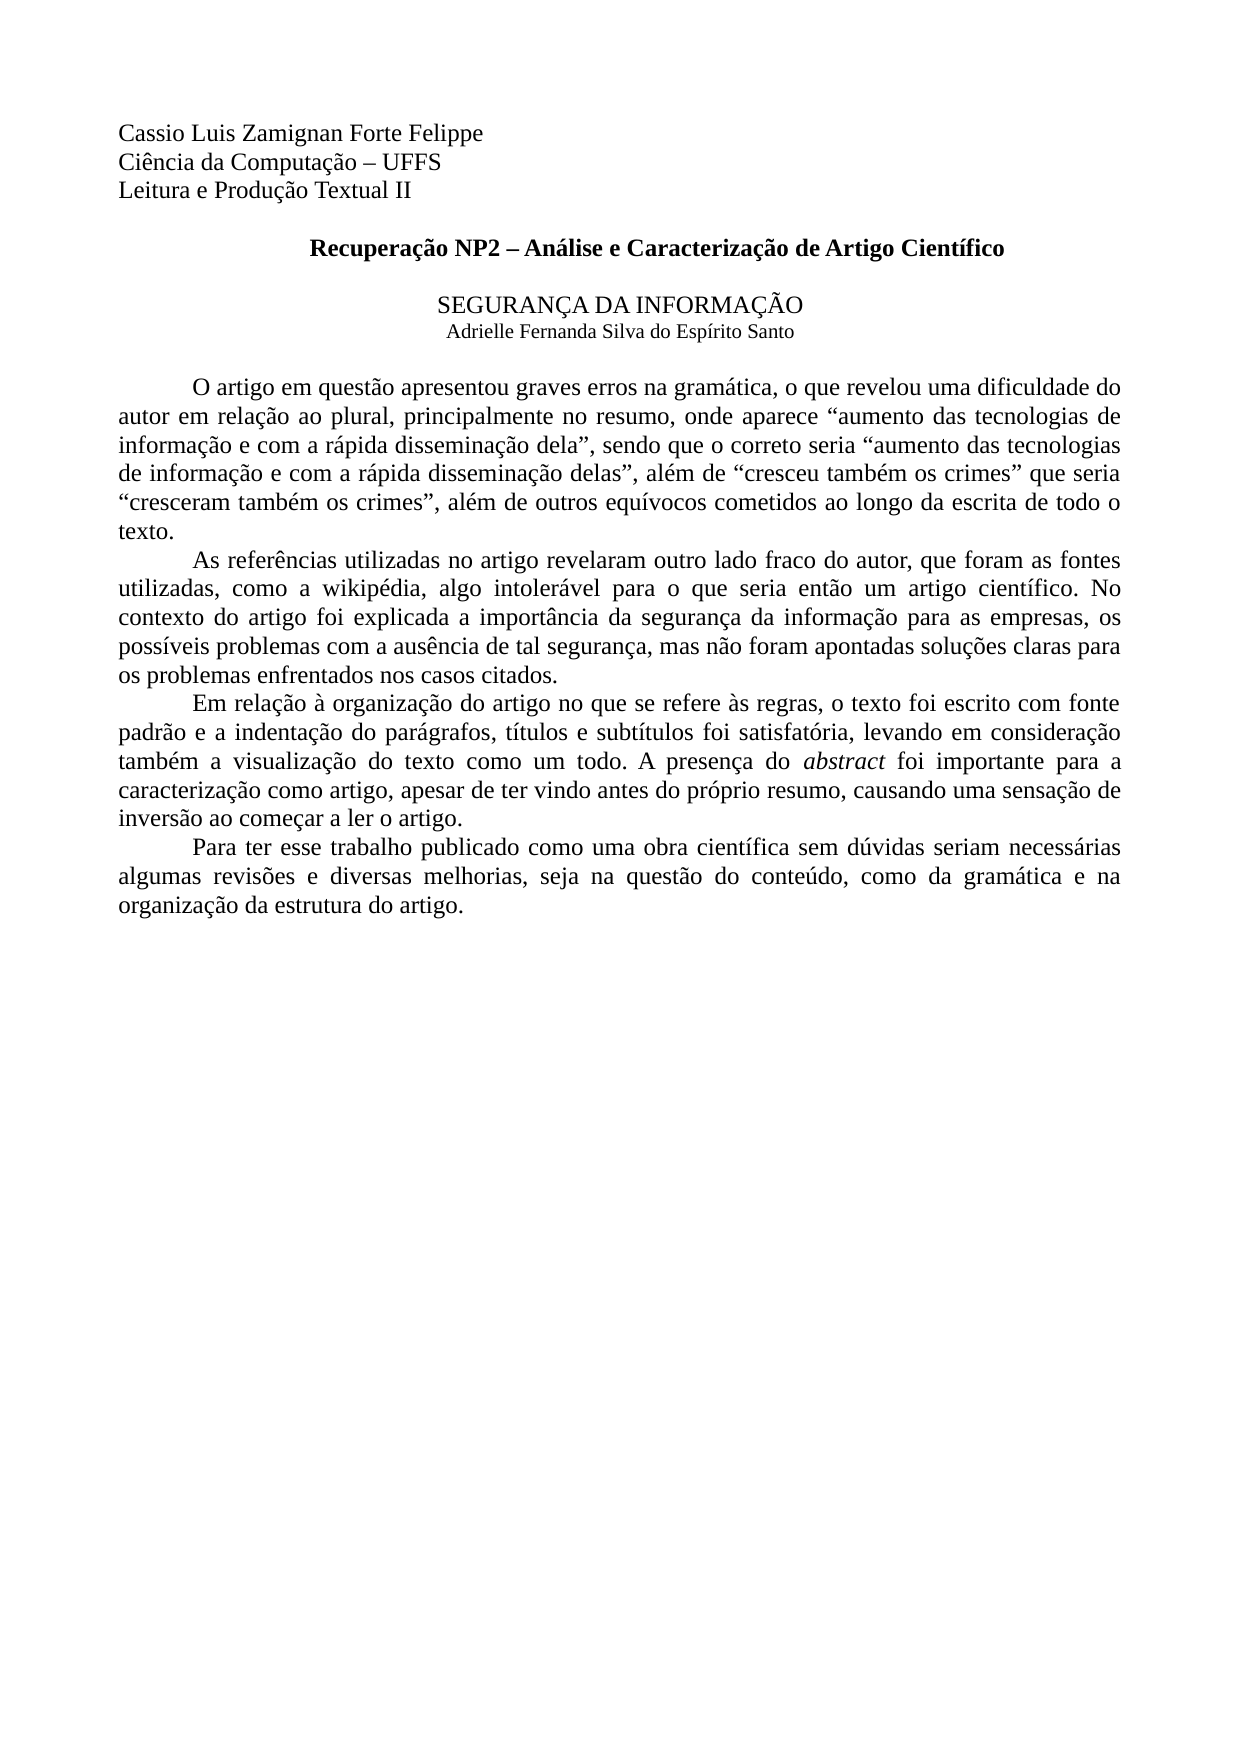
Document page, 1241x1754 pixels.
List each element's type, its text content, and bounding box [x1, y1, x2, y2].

text Leitura e Produção Textual II [118, 176, 1122, 204]
text Para ter esse trabalho publicado como uma obra científica sem dúvidas seriam necessárias algumas revisões e diversas melhorias, seja na questão do conteúdo, como da gramática e na organização da estrutura do artigo. [118, 832, 1122, 918]
text Recuperação NP2 – Análise e Caracterização de Artigo Científico [118, 233, 1122, 262]
text SEGURANÇA DA INFORMAÇÃO [118, 291, 1122, 319]
text Em relação à organização do artigo no que se refere às regras, o texto foi escrito com fonte padrão e a indentação do parágrafos, títulos e subtítulos foi satisfatória, levando em consideração também a visualização do texto como um todo. A presença do abstract foi importante para a caracterização como artigo, apesar de ter vindo antes do próprio resumo, causando uma sensação de inversão ao começar a ler o artigo. [118, 688, 1122, 832]
text Adrielle Fernanda Silva do Espírito Santo [118, 319, 1122, 343]
text As referências utilizadas no artigo revelaram outro lado fraco do autor, que foram as fontes utilizadas, como a wikipédia, algo intolerável para o que seria então um artigo científico. No contexto do artigo foi explicada a importância da segurança da informação para as empresas, os possíveis problemas com a ausência de tal segurança, mas não foram apontadas soluções claras para os problemas enfrentados nos casos citados. [118, 545, 1122, 688]
text Cassio Luis Zamignan Forte Felippe [118, 118, 1122, 147]
text Ciência da Computação – UFFS [118, 147, 1122, 176]
text O artigo em questão apresentou graves erros na gramática, o que revelou uma dificuldade do autor em relação ao plural, principalmente no resumo, onde aparece “aumento das tecnologias de informação e com a rápida disseminação dela”, sendo que o correto seria “aumento das tecnologias de informação e com a rápida disseminação delas”, além de “cresceu também os crimes” que seria “cresceram também os crimes”, além de outros equívocos cometidos ao longo da escrita de todo o texto. [118, 372, 1122, 545]
